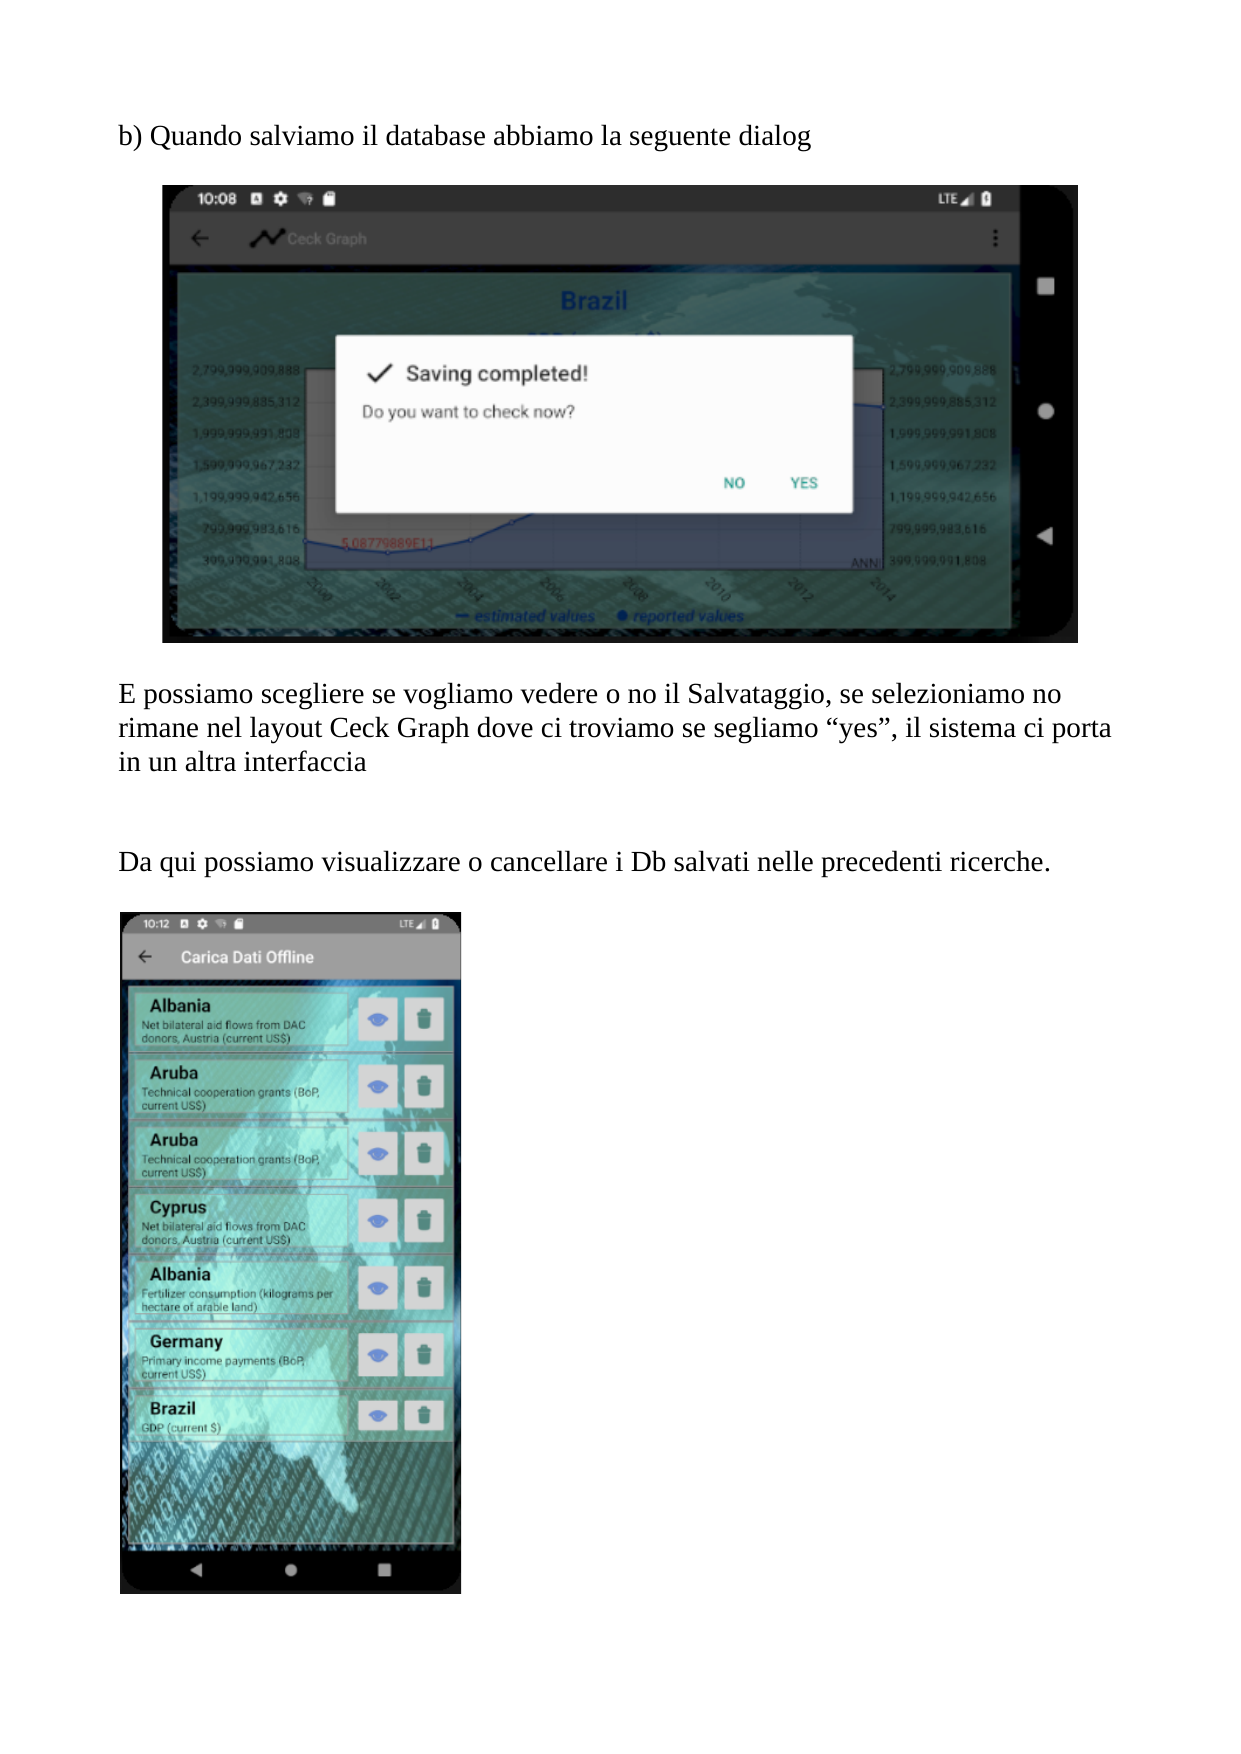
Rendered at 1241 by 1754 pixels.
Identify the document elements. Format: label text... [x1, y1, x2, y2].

picture [120, 912, 462, 1594]
text Da qui possiamo visualizzare o cancellare i Db salvati nelle precedenti ricerche. [118, 844, 1122, 878]
picture [162, 185, 1078, 643]
text E possiamo scegliere se vogliamo vedere o no il Salvataggio, se selezioniamo no rimane nel layout Ceck Graph dove ci troviamo se segliamo “yes”, il sistema ci porta in un altra interfaccia [118, 677, 1122, 777]
text b) Quando salviamo il database abbiamo la seguente dialog [118, 118, 1122, 152]
